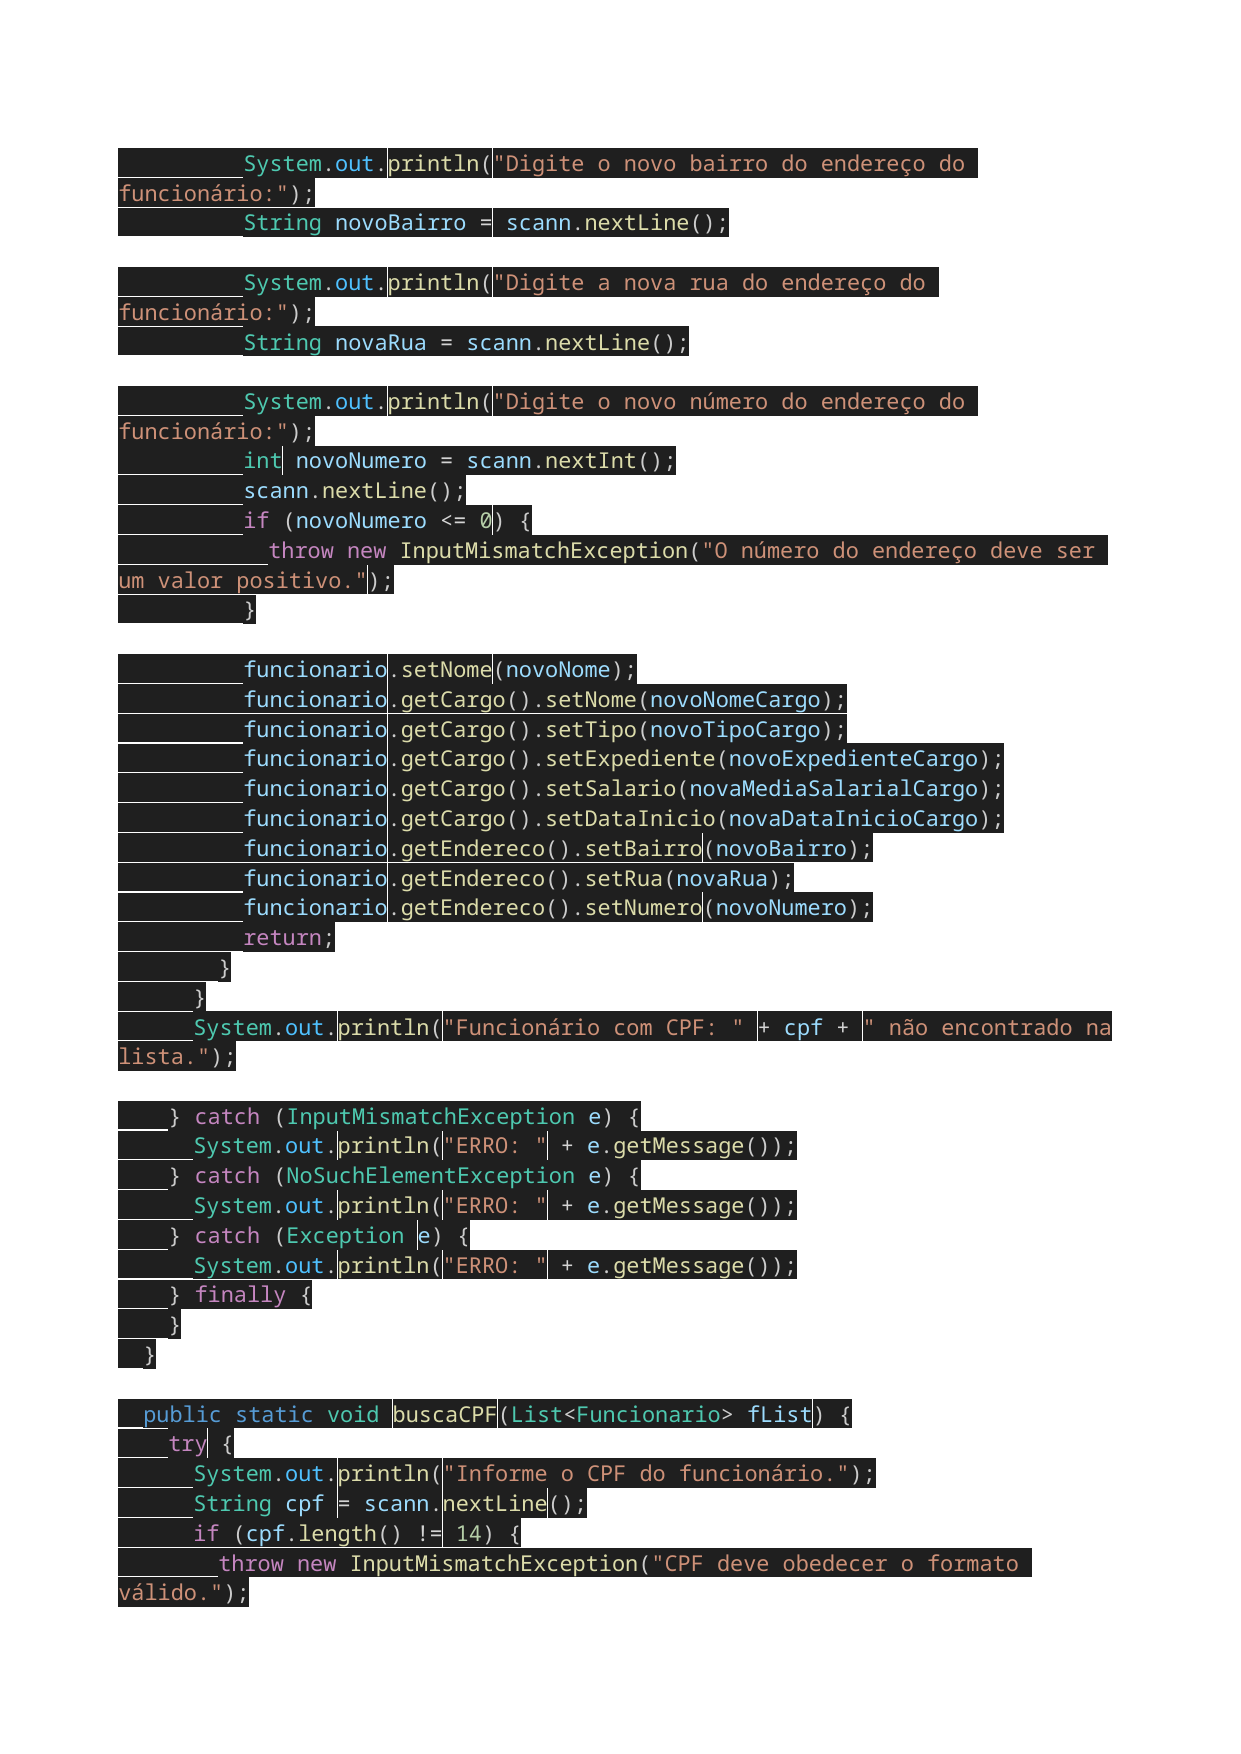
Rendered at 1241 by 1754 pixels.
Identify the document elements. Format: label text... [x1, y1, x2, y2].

text System.out.println("Funcionário com CPF: " + cpf + " não encontrado na lista."); [118, 1011, 1122, 1071]
text } [118, 1339, 1122, 1369]
text String cpf = scann.nextLine(); [118, 1488, 1122, 1518]
text System.out.println("ERRO: " + e.getMessage()); [118, 1190, 1122, 1220]
text funcionario.getCargo().setDataInicio(novaDataInicioCargo); [118, 803, 1122, 833]
text System.out.println("ERRO: " + e.getMessage()); [118, 1131, 1122, 1160]
text System.out.println("Digite o novo bairro do endereço do funcionário:"); [118, 148, 1122, 207]
text return; [118, 922, 1122, 952]
text funcionario.getEndereco().setNumero(novoNumero); [118, 892, 1122, 922]
text System.out.println("Digite a nova rua do endereço do funcionário:"); [118, 267, 1122, 326]
text funcionario.getCargo().setSalario(novaMediaSalarialCargo); [118, 773, 1122, 803]
text try { [118, 1428, 1122, 1458]
text System.out.println("Informe o CPF do funcionário."); [118, 1458, 1122, 1488]
text funcionario.setNome(novoNome); [118, 654, 1122, 684]
text } catch (Exception e) { [118, 1220, 1122, 1250]
text funcionario.getCargo().setTipo(novoTipoCargo); [118, 713, 1122, 743]
text } [118, 982, 1122, 1011]
text } [118, 594, 1122, 624]
text String novoBairro = scann.nextLine(); [118, 207, 1122, 237]
text scann.nextLine(); [118, 475, 1122, 505]
text String novaRua = scann.nextLine(); [118, 326, 1122, 356]
text throw new InputMismatchException("O número do endereço deve ser um valor positivo."); [118, 535, 1122, 594]
text } catch (InputMismatchException e) { [118, 1101, 1122, 1131]
text if (cpf.length() != 14) { [118, 1518, 1122, 1547]
text } [118, 1309, 1122, 1339]
text } finally { [118, 1279, 1122, 1309]
text System.out.println("ERRO: " + e.getMessage()); [118, 1250, 1122, 1279]
text int novoNumero = scann.nextInt(); [118, 446, 1122, 475]
text } catch (NoSuchElementException e) { [118, 1160, 1122, 1190]
text funcionario.getEndereco().setRua(novaRua); [118, 862, 1122, 892]
text funcionario.getCargo().setNome(novoNomeCargo); [118, 684, 1122, 713]
text funcionario.getCargo().setExpediente(novoExpedienteCargo); [118, 743, 1122, 773]
text if (novoNumero <= 0) { [118, 505, 1122, 535]
text } [118, 952, 1122, 982]
text System.out.println("Digite o novo número do endereço do funcionário:"); [118, 386, 1122, 446]
text funcionario.getEndereco().setBairro(novoBairro); [118, 833, 1122, 862]
text public static void buscaCPF(List<Funcionario> fList) { [118, 1398, 1122, 1428]
text throw new InputMismatchException("CPF deve obedecer o formato válido."); [118, 1547, 1122, 1607]
